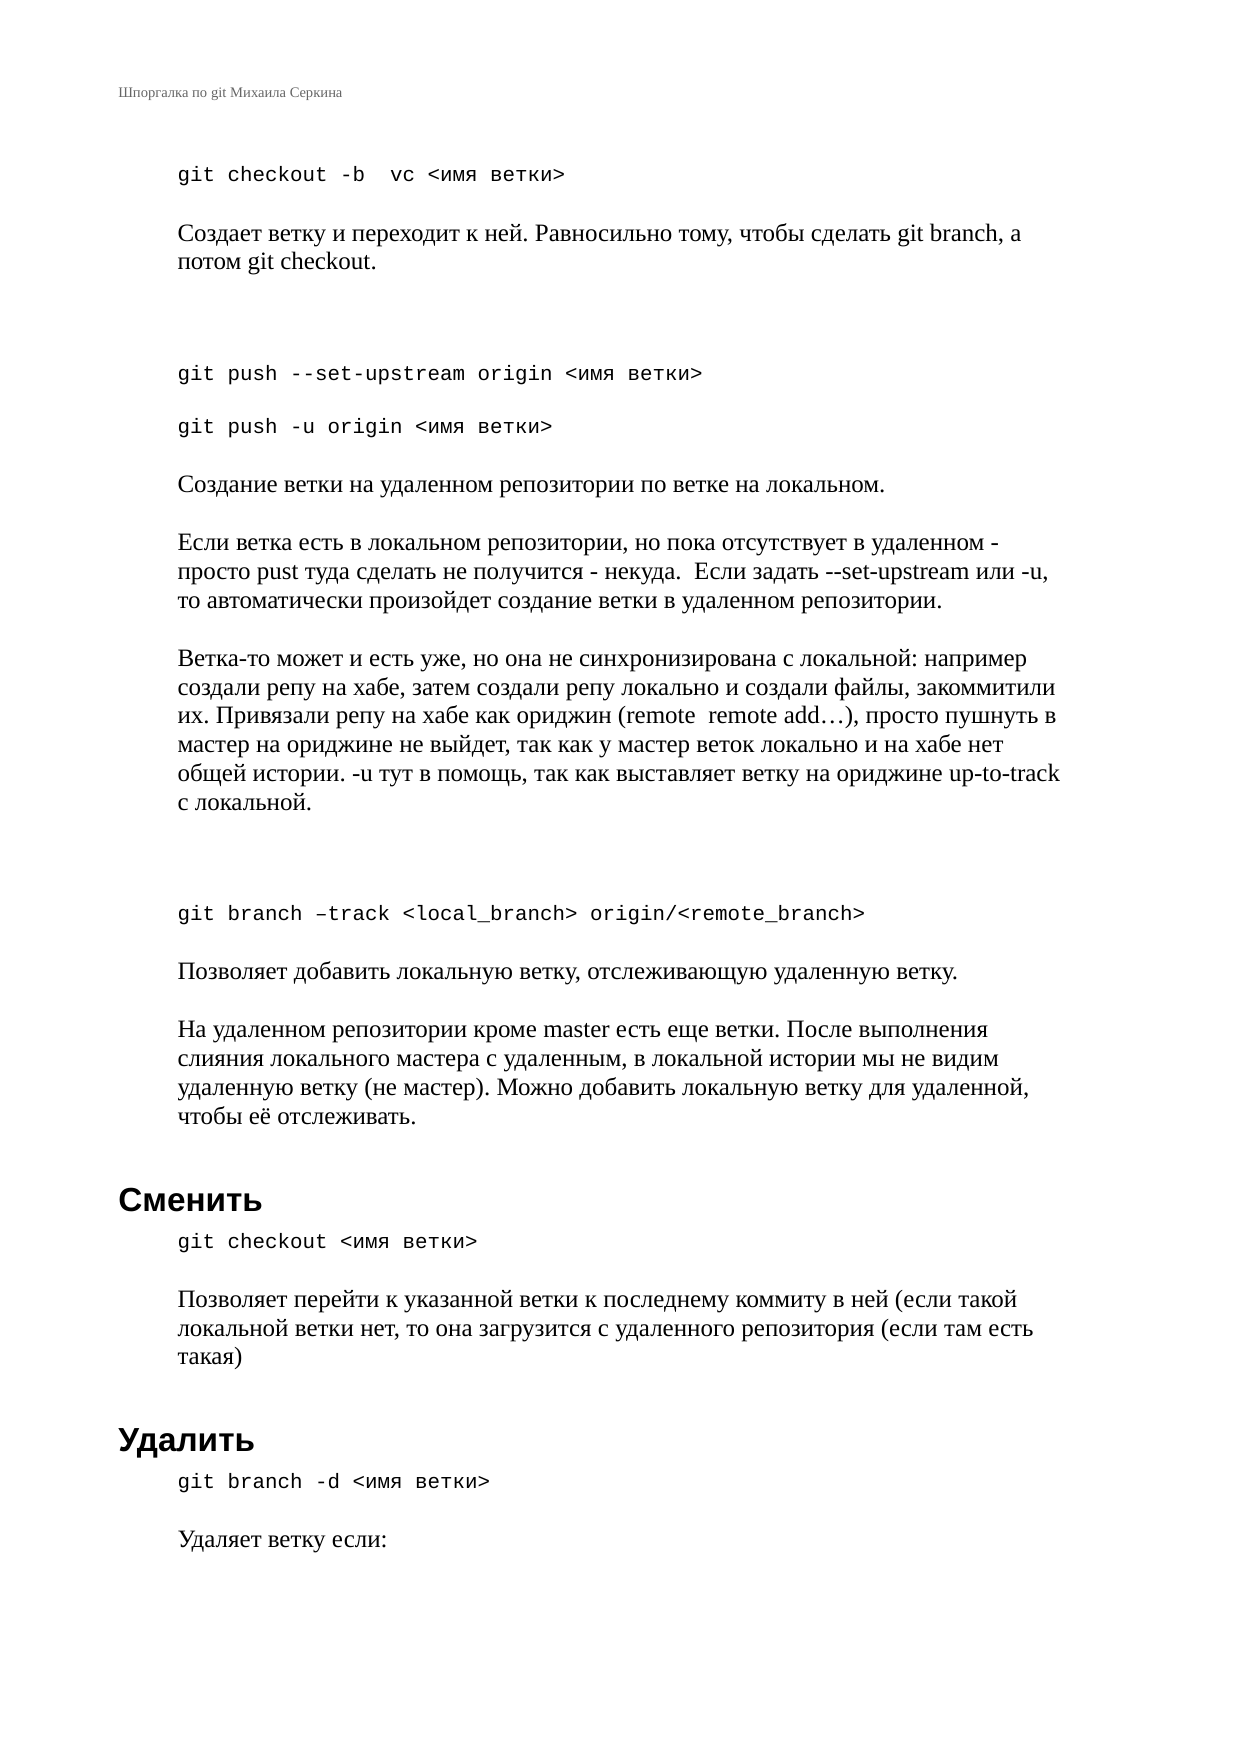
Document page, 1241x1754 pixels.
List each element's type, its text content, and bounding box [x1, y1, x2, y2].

text Если ветка есть в локальном репозитории, но пока отсутствует в удаленном - просто pust туда сделать не получится - некуда. Если задать --set-upstream или -u, то автоматически произойдет создание ветки в удаленном репозитории. [177, 527, 1063, 613]
text Удаляет ветку если: [177, 1524, 1063, 1553]
text Позволяет перейти к указанной ветки к последнему коммиту в ней (если такой локальной ветки нет, то она загрузится с удаленного репозитория (если там есть такая) [177, 1284, 1063, 1370]
text git branch -d <имя ветки> [177, 1471, 1063, 1495]
text Создание ветки на удаленном репозитории по ветке на локальном. [177, 469, 1063, 498]
text Создает ветку и переходит к ней. Равносильно тому, чтобы сделать git branch, а потом git checkout. [177, 218, 1063, 275]
text Ветка-то может и есть уже, но она не синхронизирована с локальной: например создали репу на хабе, затем создали репу локально и создали файлы, закоммитили их. Привязали репу на хабе как ориджин (remote remote add…), просто пушнуть в мастер на ориджине не выйдет, так как у мастер веток локально и на хабе нет общей истории. -u тут в помощь, так как выставляет ветку на ориджине up-to-track с локальной. [177, 643, 1063, 816]
subtitle Удалить [118, 1421, 1122, 1459]
text git push -u origin <имя ветки> [177, 416, 1063, 439]
text git push --set-upstream origin <имя ветки> [177, 363, 1063, 386]
text На удаленном репозитории кроме master есть еще ветки. После выполнения слияния локального мастера с удаленным, в локальной истории мы не видим удаленную ветку (не мастер). Можно добавить локальную ветку для удаленной, чтобы её отслеживать. [177, 1014, 1063, 1129]
text git branch –track <local_branch> origin/<remote_branch> [177, 903, 1063, 927]
subtitle Сменить [118, 1180, 1122, 1218]
text git checkout -b vc <имя ветки> [177, 164, 1063, 188]
text Позволяет добавить локальную ветку, отслеживающую удаленную ветку. [177, 956, 1063, 985]
text git checkout <имя ветки> [177, 1231, 1063, 1254]
